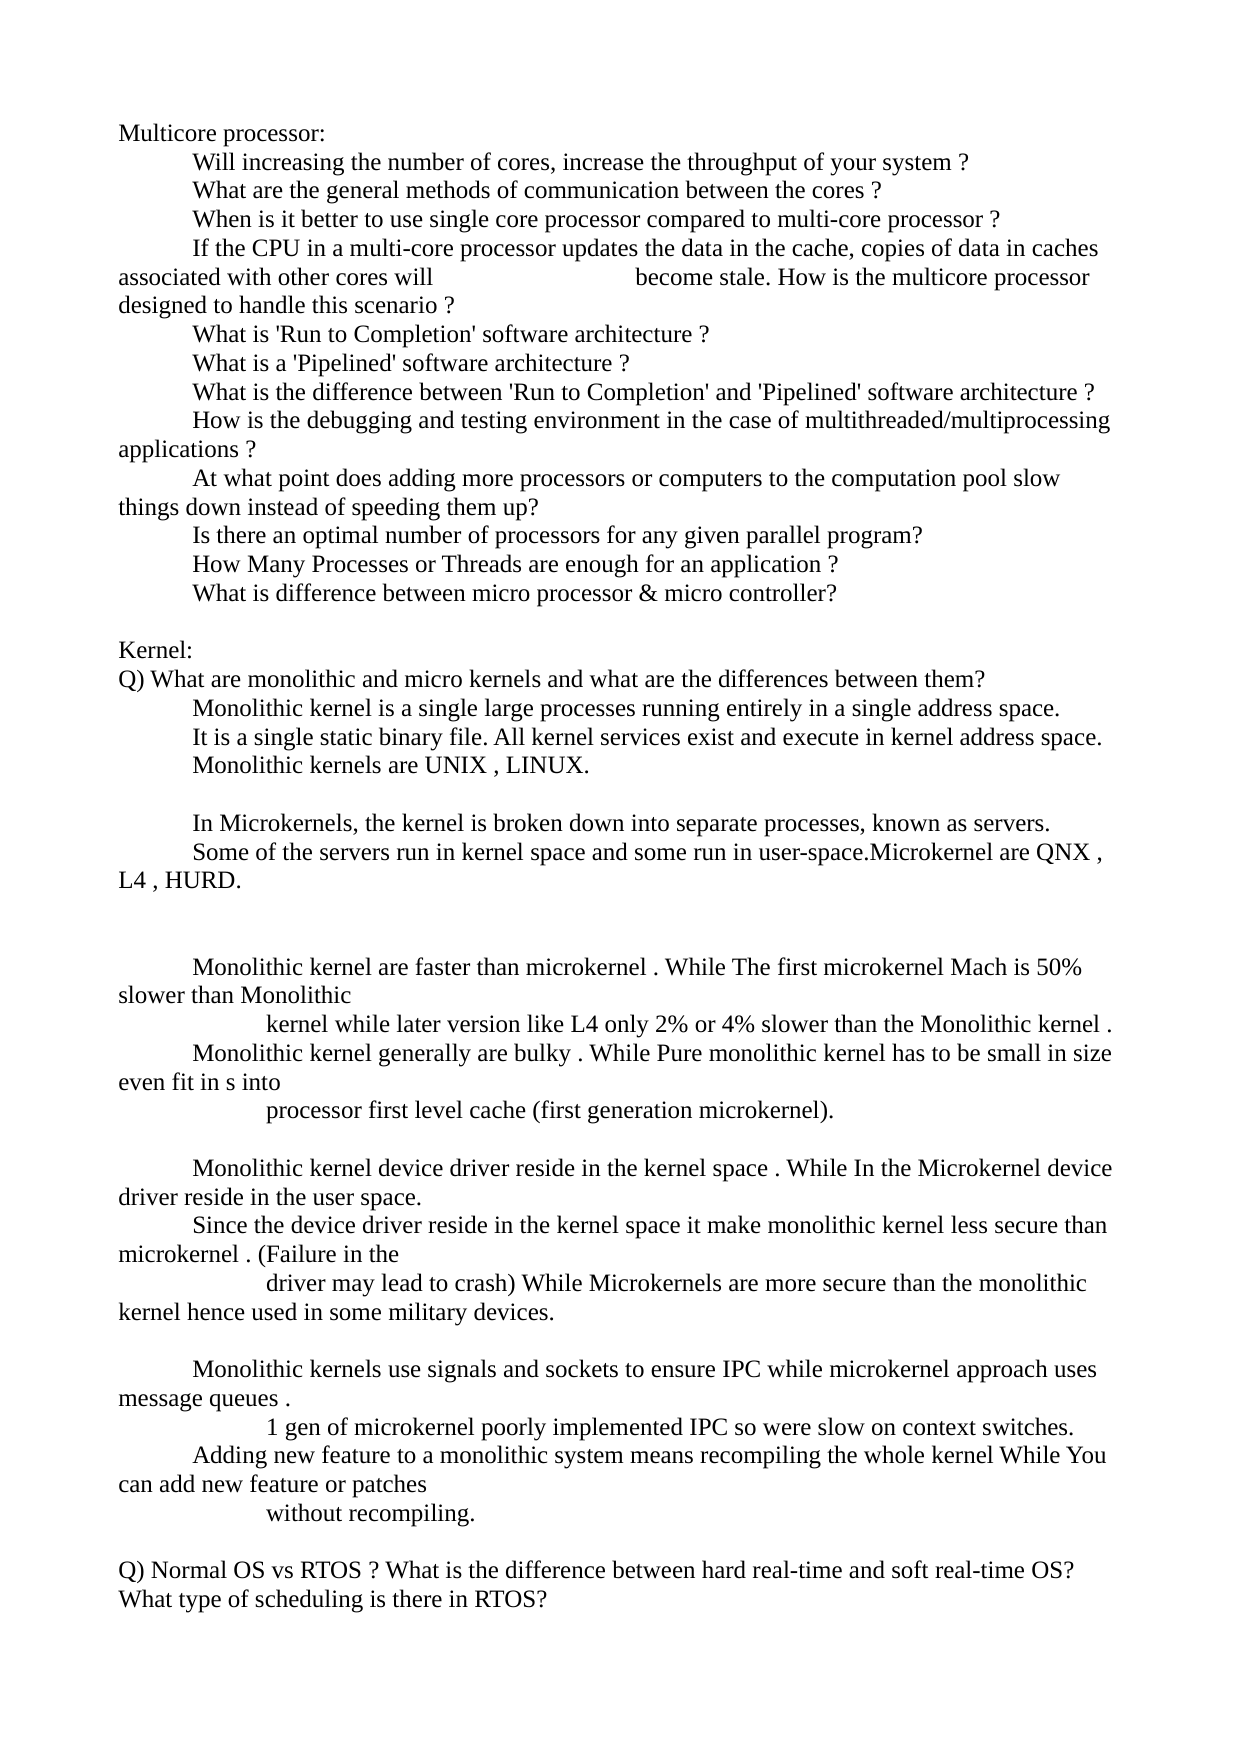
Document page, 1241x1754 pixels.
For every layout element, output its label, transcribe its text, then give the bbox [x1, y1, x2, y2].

text Monolithic kernel is a single large processes running entirely in a single address space. [118, 693, 1122, 722]
text kernel while later version like L4 only 2% or 4% slower than the Monolithic kernel . [118, 1009, 1122, 1038]
text What are the general methods of communication between the cores ? [118, 176, 1122, 204]
text What is 'Run to Completion' software architecture ? [118, 319, 1122, 348]
text Is there an optimal number of processors for any given parallel program? [118, 521, 1122, 549]
text Monolithic kernel device driver reside in the kernel space . While In the Microkernel device driver reside in the user space. [118, 1153, 1122, 1211]
text It is a single static binary file. All kernel services exist and execute in kernel address space. [118, 722, 1122, 751]
text Monolithic kernel generally are bulky . While Pure monolithic kernel has to be small in size even fit in s into [118, 1038, 1122, 1096]
text What is a 'Pipelined' software architecture ? [118, 348, 1122, 377]
text In Microkernels, the kernel is broken down into separate processes, known as servers. [118, 808, 1122, 837]
text Multicore processor: [118, 118, 1122, 147]
text If the CPU in a multi-core processor updates the data in the cache, copies of data in caches associated with other cores will become stale. How is the multicore processor designed to handle this scenario ? [118, 233, 1122, 319]
text When is it better to use single core processor compared to multi-core processor ? [118, 204, 1122, 233]
text Monolithic kernels are UNIX , LINUX. [118, 751, 1122, 779]
text What is difference between micro processor & micro controller? [118, 578, 1122, 607]
text Some of the servers run in kernel space and some run in user-space.Microkernel are QNX , L4 , HURD. [118, 837, 1122, 894]
text How Many Processes or Threads are enough for an application ? [118, 549, 1122, 578]
text Monolithic kernels use signals and sockets to ensure IPC while microkernel approach uses message queues . [118, 1354, 1122, 1412]
text Monolithic kernel are faster than microkernel . While The first microkernel Mach is 50% slower than Monolithic [118, 952, 1122, 1009]
text At what point does adding more processors or computers to the computation pool slow things down instead of speeding them up? [118, 463, 1122, 521]
text Since the device driver reside in the kernel space it make monolithic kernel less secure than microkernel . (Failure in the [118, 1211, 1122, 1268]
text driver may lead to crash) While Microkernels are more secure than the monolithic kernel hence used in some military devices. [118, 1268, 1122, 1326]
text How is the debugging and testing environment in the case of multithreaded/multiprocessing applications ? [118, 406, 1122, 463]
text Q) Normal OS vs RTOS ? What is the difference between hard real-time and soft real-time OS? What type of scheduling is there in RTOS? [118, 1556, 1122, 1613]
text Q) What are monolithic and micro kernels and what are the differences between them? [118, 664, 1122, 693]
text 1 gen of microkernel poorly implemented IPC so were slow on context switches. [118, 1412, 1122, 1441]
text without recompiling. [118, 1498, 1122, 1527]
text processor first level cache (first generation microkernel). [118, 1096, 1122, 1124]
text Kernel: [118, 636, 1122, 664]
text Adding new feature to a monolithic system means recompiling the whole kernel While You can add new feature or patches [118, 1441, 1122, 1498]
text What is the difference between 'Run to Completion' and 'Pipelined' software architecture ? [118, 377, 1122, 406]
text Will increasing the number of cores, increase the throughput of your system ? [118, 147, 1122, 176]
